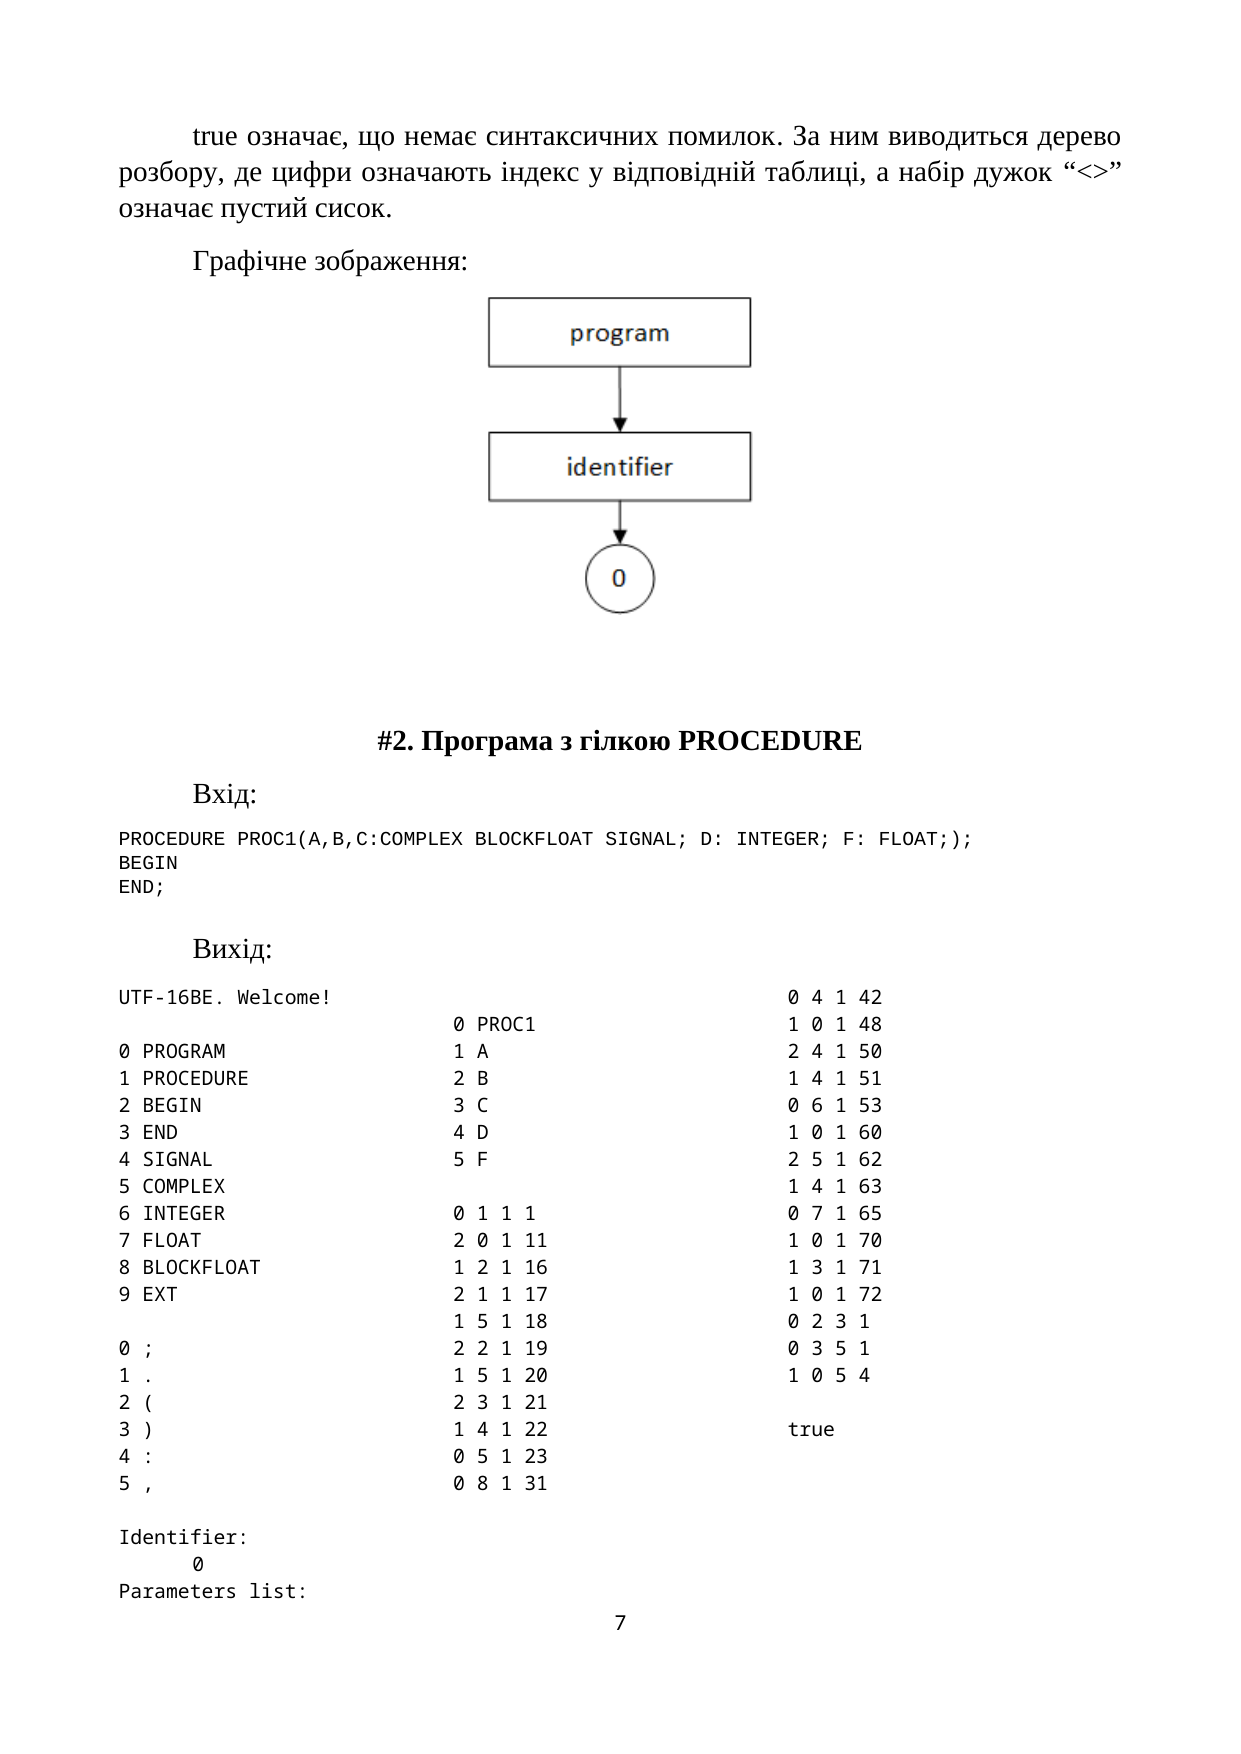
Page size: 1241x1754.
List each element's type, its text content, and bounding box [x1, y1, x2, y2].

text 0 4 1 42 [787, 984, 1122, 1011]
text 0 PROGRAM [118, 1038, 453, 1064]
text 3 C [453, 1092, 787, 1118]
text 2 5 1 62 [787, 1146, 1122, 1172]
text 2 4 1 50 [787, 1038, 1122, 1064]
text 1 0 1 60 [787, 1118, 1122, 1146]
text 9 EXT [118, 1280, 453, 1307]
text Вхід: [118, 776, 1122, 809]
text END; [118, 877, 1122, 899]
text 4 D [453, 1118, 787, 1146]
text 0 ; [118, 1334, 453, 1361]
text 1 3 1 71 [787, 1253, 1122, 1280]
text 3 ) [118, 1415, 453, 1442]
text 1 5 1 20 [453, 1361, 787, 1388]
text 0 7 1 65 [787, 1199, 1122, 1226]
text 2 BEGIN [118, 1092, 453, 1118]
text PROCEDURE PROC1(A,B,C:COMPLEX BLOCKFLOAT SIGNAL; D: INTEGER; F: FLOAT;); [118, 829, 1122, 851]
text 4 : [118, 1442, 453, 1469]
text Parameters list: [118, 1577, 1122, 1604]
text 4 SIGNAL [118, 1146, 453, 1172]
text 2 ( [118, 1388, 453, 1415]
text 2 3 1 21 [453, 1388, 787, 1415]
text Identifier: [118, 1523, 1122, 1550]
text 1 PROCEDURE [118, 1064, 453, 1092]
text 5 F [453, 1146, 787, 1172]
text #2. Програма з гілкою PROCEDURE [118, 723, 1122, 757]
text 1 0 1 48 [787, 1011, 1122, 1038]
text 0 [118, 1550, 1122, 1577]
text 5 , [118, 1469, 453, 1496]
text 6 INTEGER [118, 1199, 453, 1226]
text 1 0 1 70 [787, 1226, 1122, 1253]
text 2 2 1 19 [453, 1334, 787, 1361]
text UTF-16BE. Welcome! [118, 984, 453, 1011]
text 0 PROC1 [453, 1011, 787, 1038]
text true [787, 1415, 1122, 1442]
text 0 3 5 1 [787, 1334, 1122, 1361]
text 1 4 1 22 [453, 1415, 787, 1442]
text 1 . [118, 1361, 453, 1388]
text 0 6 1 53 [787, 1092, 1122, 1118]
text 1 5 1 18 [453, 1307, 787, 1334]
text 1 2 1 16 [453, 1253, 787, 1280]
text Графічне зображення: [118, 243, 1122, 277]
text 1 0 5 4 [787, 1361, 1122, 1388]
text BEGIN [118, 853, 1122, 875]
text 0 5 1 23 [453, 1442, 787, 1469]
text Вихід: [118, 931, 1122, 964]
text 0 2 3 1 [787, 1307, 1122, 1334]
text 1 4 1 63 [787, 1172, 1122, 1199]
text 3 END [118, 1118, 453, 1146]
text 1 A [453, 1038, 787, 1064]
picture [487, 296, 753, 615]
text 5 COMPLEX [118, 1172, 453, 1199]
text 2 1 1 17 [453, 1280, 787, 1307]
text true означає, що немає синтаксичних помилок. За ним виводиться дерево розбору, де цифри означають індекс у відповідній таблиці, а набір дужок “<>” означає пустий сисок. [118, 118, 1122, 224]
text 7 FLOAT [118, 1226, 453, 1253]
text 2 0 1 11 [453, 1226, 787, 1253]
text 2 B [453, 1064, 787, 1092]
text 1 0 1 72 [787, 1280, 1122, 1307]
text 1 4 1 51 [787, 1064, 1122, 1092]
text 0 1 1 1 [453, 1199, 787, 1226]
text 0 8 1 31 [453, 1469, 787, 1496]
text 8 BLOCKFLOAT [118, 1253, 453, 1280]
